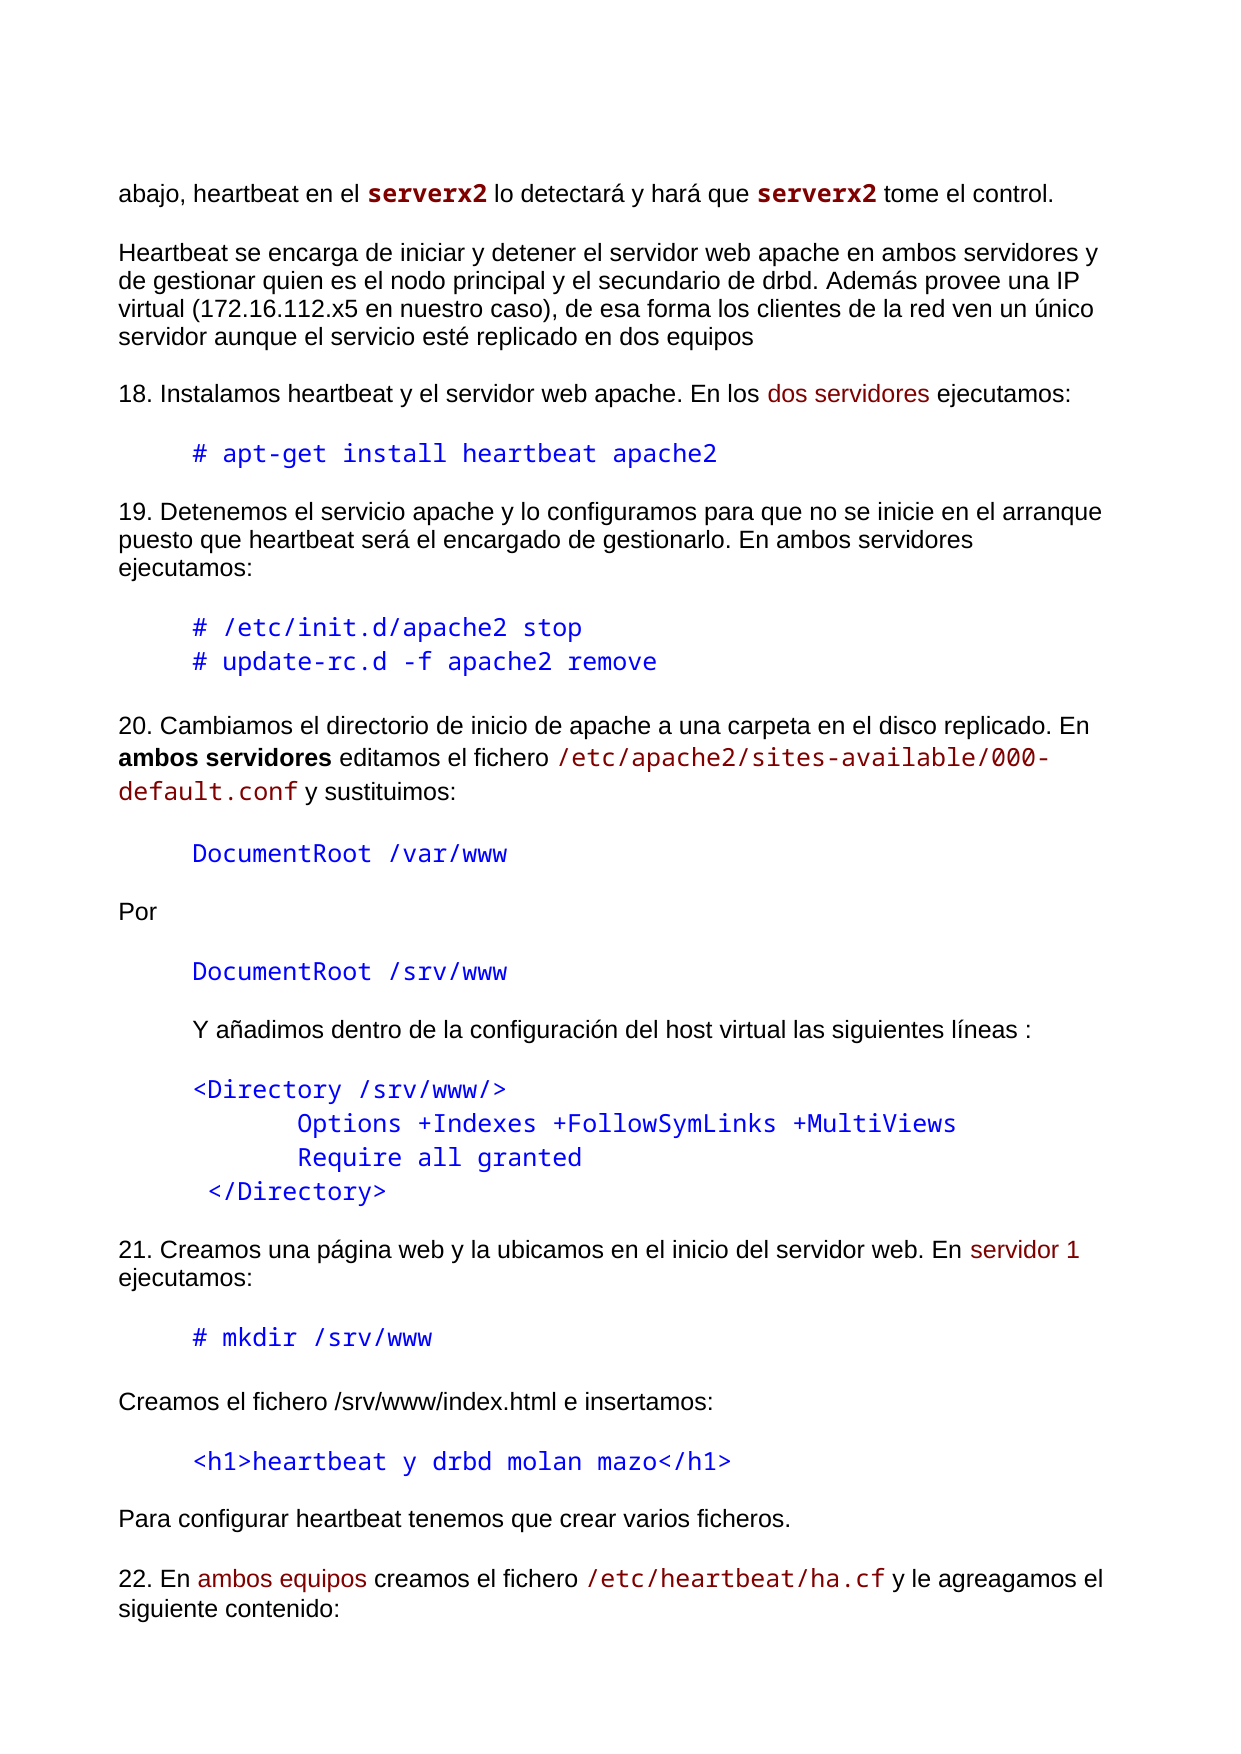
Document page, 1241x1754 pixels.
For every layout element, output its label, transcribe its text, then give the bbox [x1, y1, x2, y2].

text DocumentRoot /var/www [192, 836, 1108, 870]
text 19. Detenemos el servicio apache y lo configuramos para que no se inicie en el arranque puesto que heartbeat será el encargado de gestionarlo. En ambos servidores ejecutamos: [118, 498, 1108, 582]
text 20. Cambiamos el directorio de inicio de apache a una carpeta en el disco replicado. En ambos servidores editamos el fichero /etc/apache2/sites-available/000-default.conf y sustituimos: [118, 712, 1108, 808]
text abajo, heartbeat en el serverx2 lo detectará y hará que serverx2 tome el control. [118, 175, 1108, 209]
text # /etc/init.d/apache2 stop [192, 609, 1108, 643]
text <h1>heartbeat y drbd molan mazo</h1> [192, 1443, 1108, 1477]
text # update-rc.d -f apache2 remove [192, 643, 1108, 678]
text Options +Indexes +FollowSymLinks +MultiViews [192, 1105, 1108, 1139]
text 22. En ambos equipos creamos el fichero /etc/heartbeat/ha.cf y le agreagamos el siguiente contenido: [118, 1561, 1108, 1623]
text DocumentRoot /srv/www [192, 953, 1108, 987]
text 21. Creamos una página web y la ubicamos en el inicio del servidor web. En servidor 1 ejecutamos: [118, 1235, 1108, 1291]
text 18. Instalamos heartbeat y el servidor web apache. En los dos servidores ejecutamos: [118, 380, 1108, 408]
text Por [118, 898, 1108, 926]
text Require all granted [192, 1139, 1108, 1173]
text # apt-get install heartbeat apache2 [192, 436, 1108, 470]
text </Directory> [192, 1173, 1108, 1207]
text Para configurar heartbeat tenemos que crear varios ficheros. [118, 1505, 1108, 1533]
text # mkdir /srv/www [192, 1319, 1108, 1353]
text Y añadimos dentro de la configuración del host virtual las siguientes líneas : [192, 1015, 1108, 1043]
text Creamos el fichero /srv/www/index.html e insertamos: [118, 1387, 1108, 1415]
text <Directory /srv/www/> [192, 1071, 1108, 1105]
text Heartbeat se encarga de iniciar y detener el servidor web apache en ambos servidores y de gestionar quien es el nodo principal y el secundario de drbd. Además provee una IP virtual (172.16.112.x5 en nuestro caso), de esa forma los clientes de la red ven un único servidor aunque el servicio esté replicado en dos equipos [118, 239, 1108, 351]
